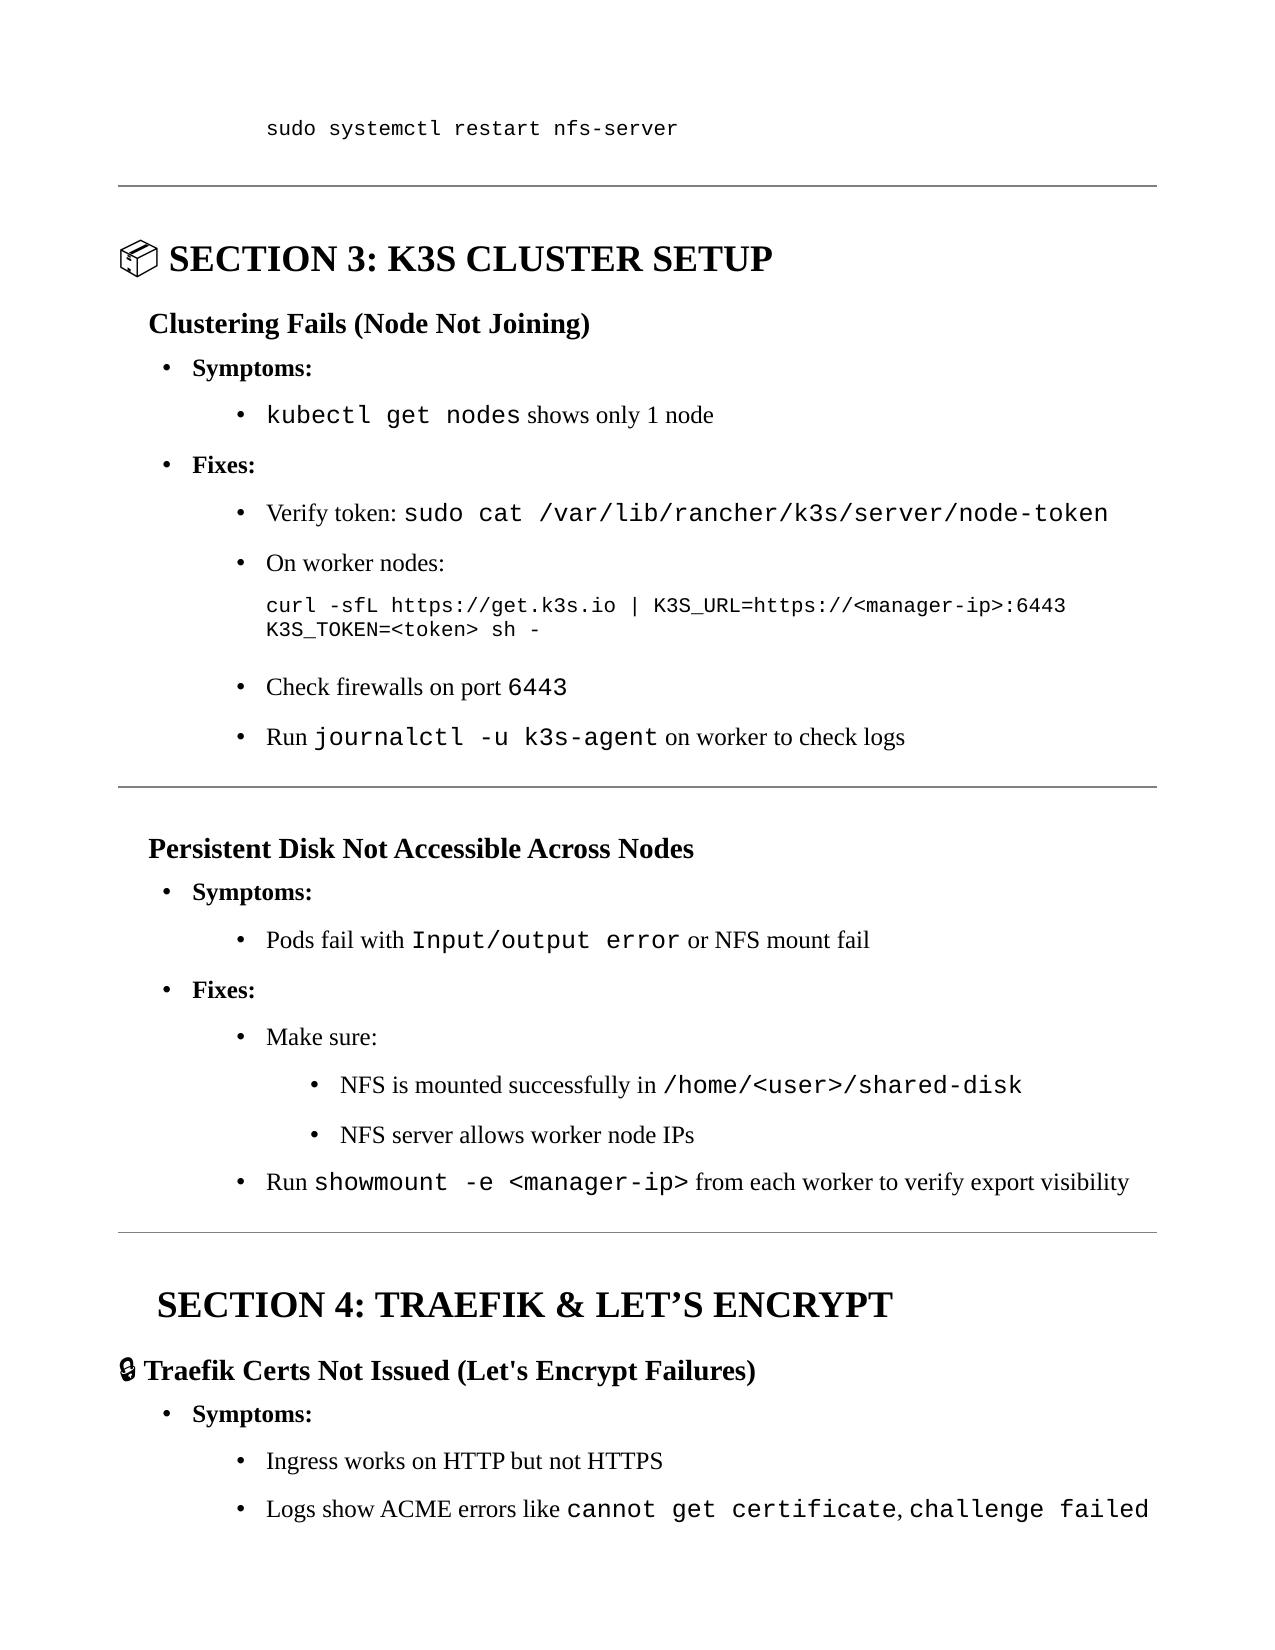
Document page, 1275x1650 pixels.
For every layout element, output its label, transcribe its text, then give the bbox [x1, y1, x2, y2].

subtitle 🔧 SECTION 4: TRAEFIK & LET’S ENCRYPT [118, 1283, 1157, 1326]
subtitle 📦 SECTION 3: K3S CLUSTER SETUP [118, 236, 1157, 279]
subtitle 💾 Persistent Disk Not Accessible Across Nodes [118, 831, 1157, 864]
list Symptoms: [162, 353, 1157, 381]
subtitle 🔒 Traefik Certs Not Issued (Let's Encrypt Failures) [118, 1353, 1157, 1386]
list Run showmount -e <manager-ip> from each worker to verify export visibility [236, 1167, 1157, 1198]
list Check firewalls on port 6443 [236, 672, 1157, 703]
list curl -sfL https://get.k3s.io | K3S_URL=https://<manager-ip>:6443 K3S_TOKEN=<token> sh - [236, 595, 1157, 643]
list Logs show ACME errors like cannot get certificate, challenge failed [236, 1494, 1157, 1525]
list NFS is mounted successfully in /home/<user>/shared-disk [310, 1070, 1157, 1101]
subtitle 🧪 Clustering Fails (Node Not Joining) [118, 307, 1157, 340]
list Run journalctl -u k3s-agent on worker to check logs [236, 722, 1157, 753]
list Symptoms: [162, 1399, 1157, 1428]
list On worker nodes: [236, 548, 1157, 577]
list Ingress works on HTTP but not HTTPS [236, 1446, 1157, 1475]
list Verify token: sudo cat /var/lib/rancher/k3s/server/node-token [236, 498, 1157, 529]
list Pods fail with Input/output error or NFS mount fail [236, 925, 1157, 956]
list Symptoms: [162, 877, 1157, 906]
list Fixes: [162, 450, 1157, 479]
list Fixes: [162, 975, 1157, 1003]
list kubectl get nodes shows only 1 node [236, 400, 1157, 431]
list Make sure: [236, 1022, 1157, 1051]
list NFS server allows worker node IPs [310, 1120, 1157, 1149]
list sudo systemctl restart nfs-server [236, 118, 1157, 142]
